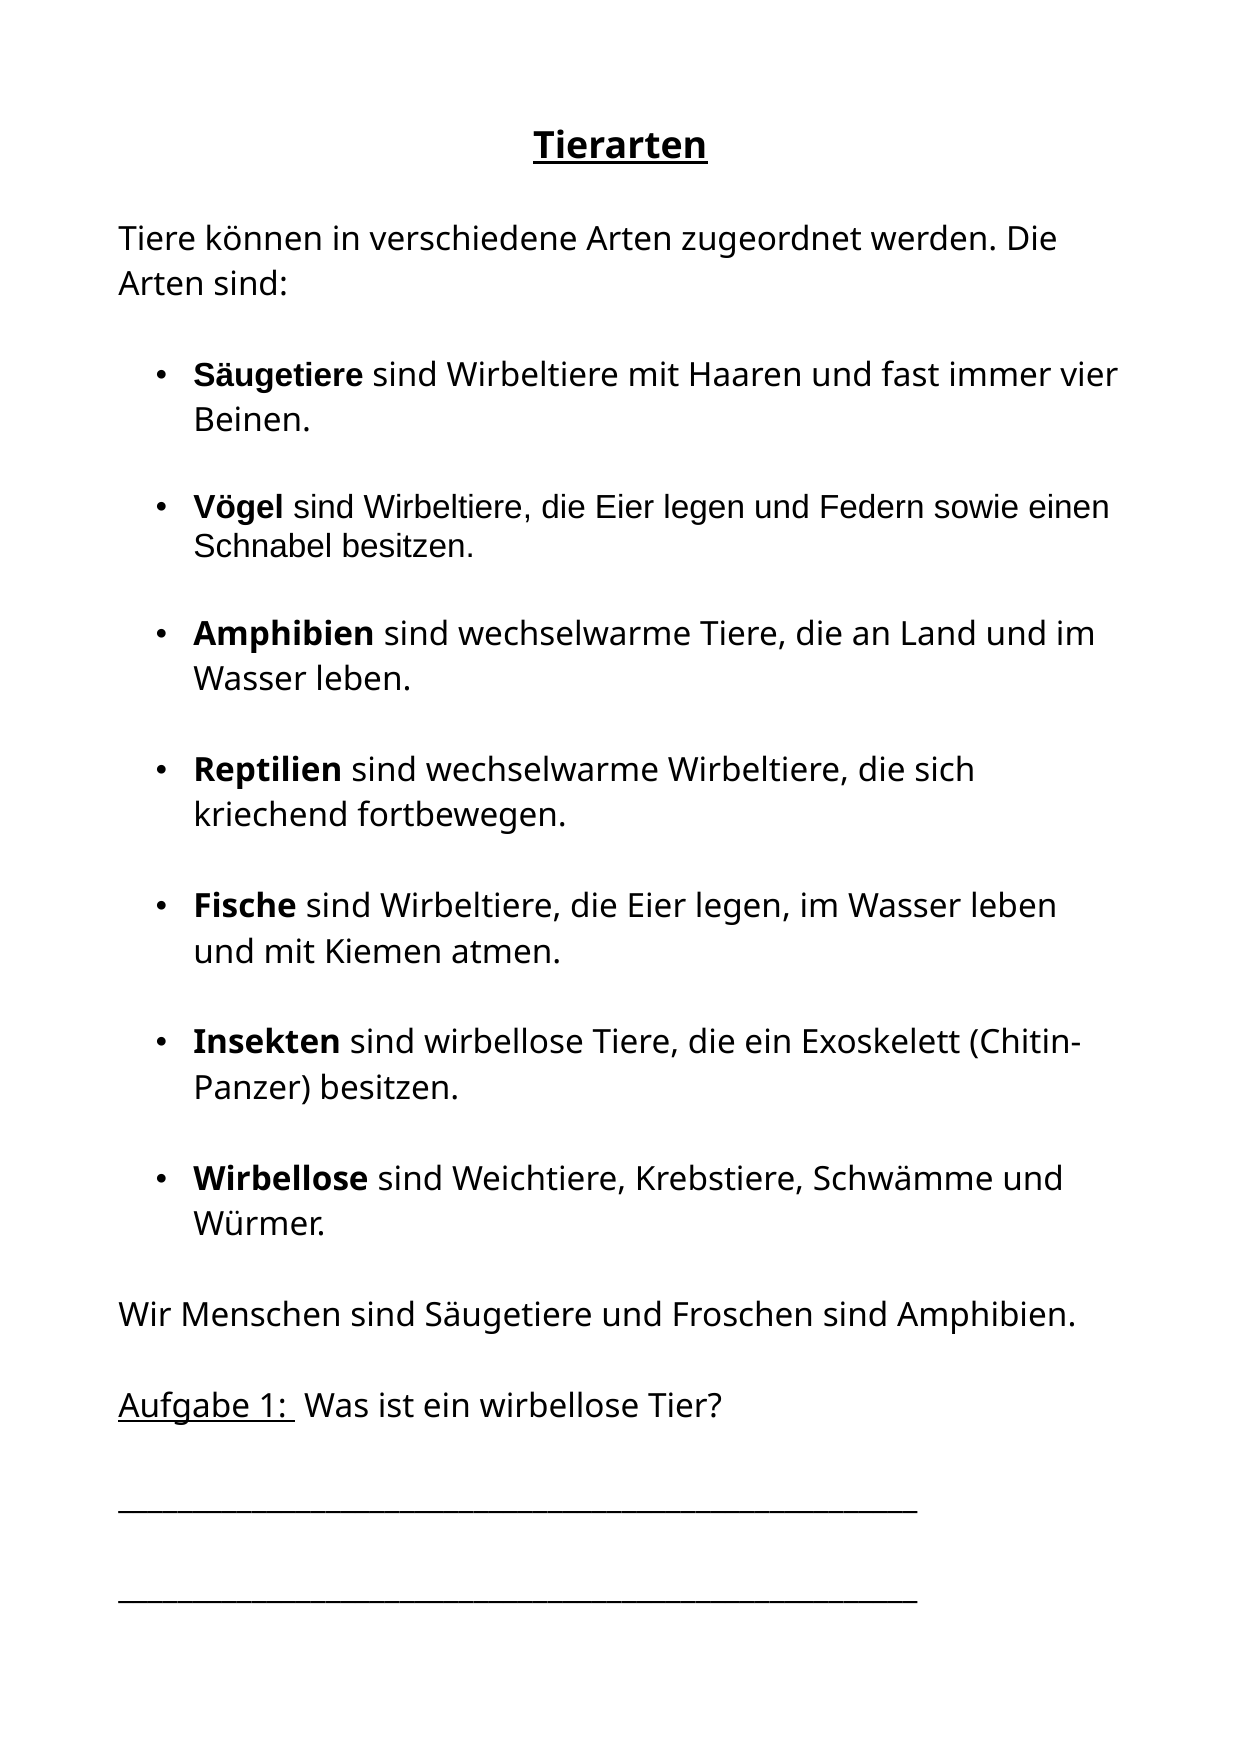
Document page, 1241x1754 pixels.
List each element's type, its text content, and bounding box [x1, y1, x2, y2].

text Tierarten [118, 118, 1122, 169]
list Amphibien sind wechselwarme Tiere, die an Land und im Wasser leben. [156, 609, 1122, 700]
list Säugetiere sind Wirbeltiere mit Haaren und fast immer vier Beinen. [156, 351, 1122, 442]
text Wir Menschen sind Säugetiere und Froschen sind Amphibien. [118, 1291, 1122, 1336]
list Reptilien sind wechselwarme Wirbeltiere, die sich kriechend fortbewegen. [156, 746, 1122, 837]
text ______________________________________________________ [118, 1472, 1122, 1518]
list Wirbellose sind Weichtiere, Krebstiere, Schwämme und Würmer. [156, 1154, 1122, 1245]
text Tiere können in verschiedene Arten zugeordnet werden. Die Arten sind: [118, 214, 1122, 305]
list Vögel sind Wirbeltiere, die Eier legen und Federn sowie einen Schnabel besitzen. [156, 487, 1122, 564]
text ______________________________________________________ [118, 1563, 1122, 1609]
list Insekten sind wirbellose Tiere, die ein Exoskelett (Chitin-Panzer) besitzen. [156, 1018, 1122, 1109]
list Fische sind Wirbeltiere, die Eier legen, im Wasser leben und mit Kiemen atmen. [156, 882, 1122, 973]
text Aufgabe 1: Was ist ein wirbellose Tier? [118, 1382, 1122, 1427]
